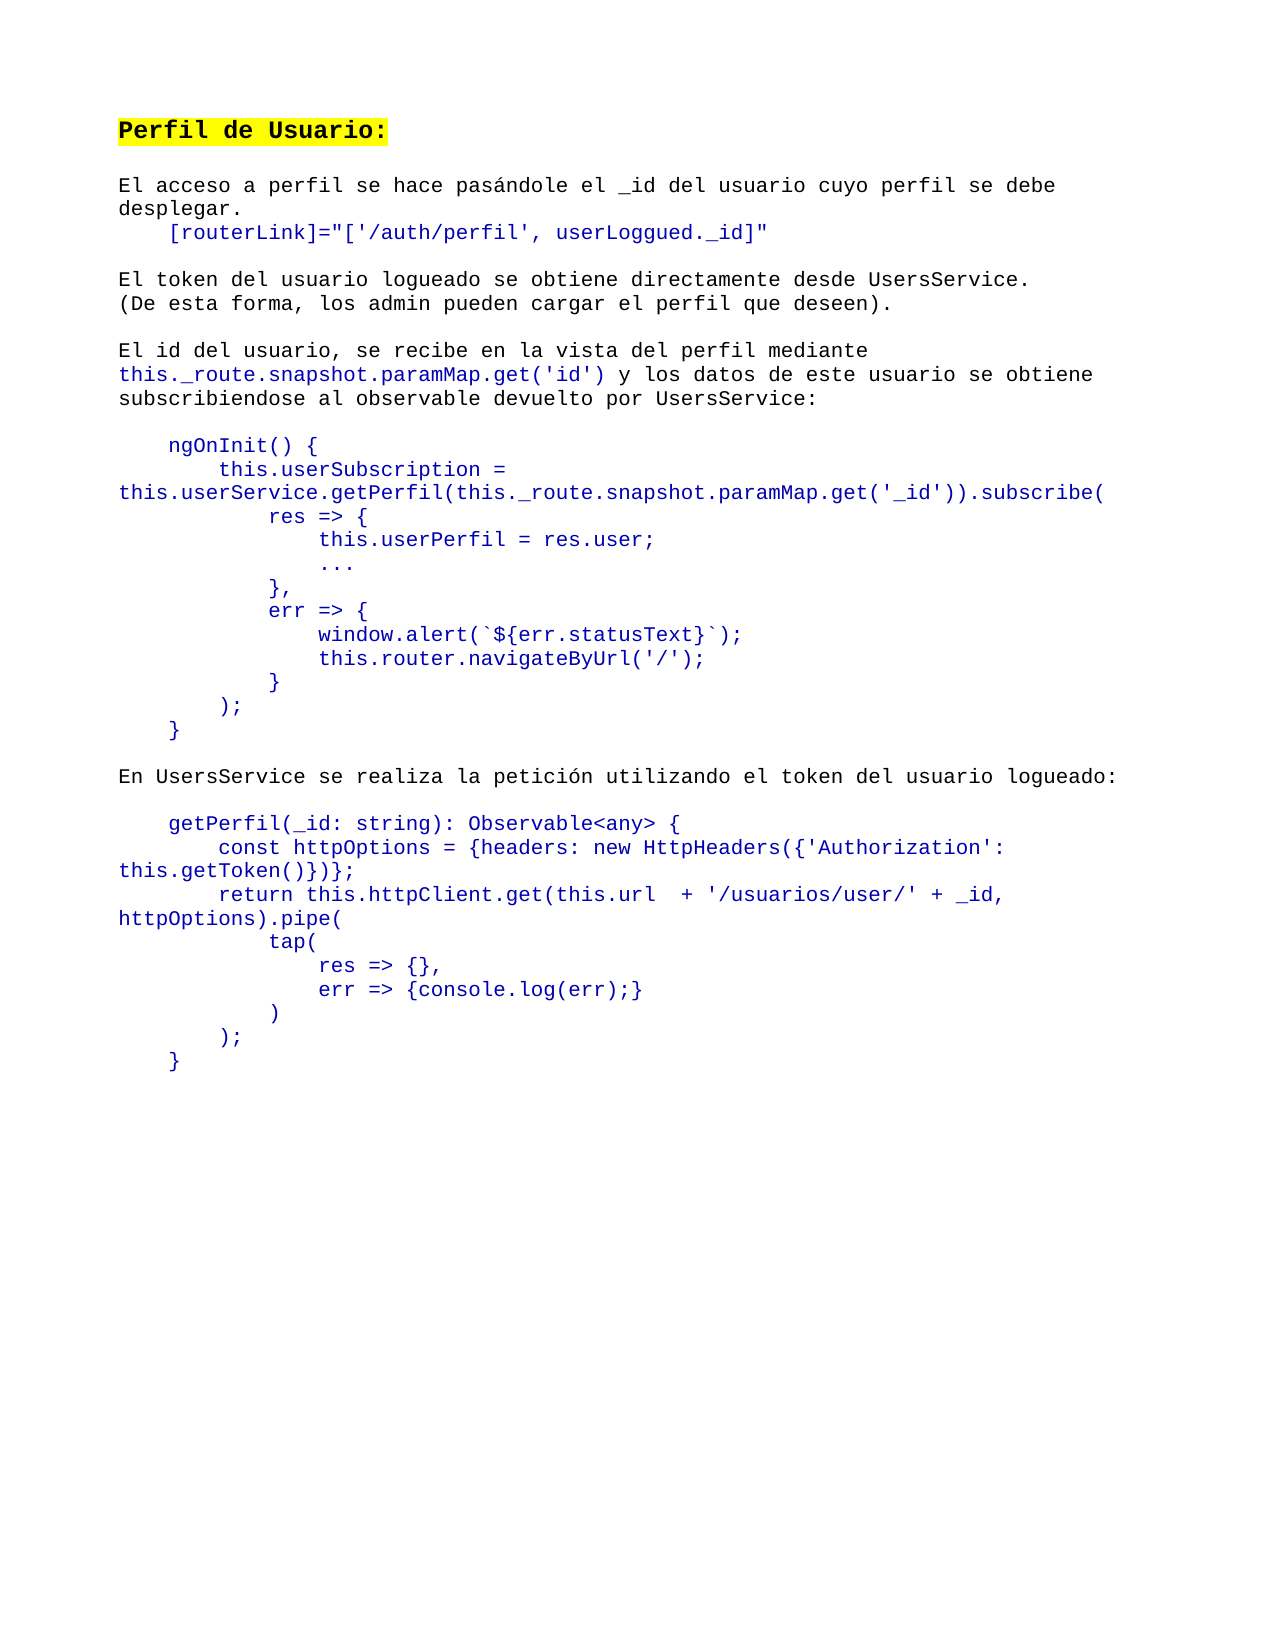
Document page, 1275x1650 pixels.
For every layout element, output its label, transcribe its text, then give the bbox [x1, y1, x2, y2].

text El token del usuario logueado se obtiene directamente desde UsersService. [118, 269, 1157, 293]
text window.alert(`${err.statusText}`); [118, 624, 1157, 648]
text err => { [118, 600, 1157, 624]
text Perfil de Usuario: [118, 118, 1157, 146]
text ... [118, 553, 1157, 577]
text ); [118, 695, 1157, 719]
text const httpOptions = {headers: new HttpHeaders({'Authorization': this.getToken()})}; [118, 837, 1157, 884]
text (De esta forma, los admin pueden cargar el perfil que deseen). [118, 293, 1157, 317]
text err => {console.log(err);} [118, 979, 1157, 1002]
text }, [118, 577, 1157, 600]
text tap( [118, 931, 1157, 955]
text this.userSubscription = this.userService.getPerfil(this._route.snapshot.paramMap.get('_id')).subscribe( [118, 458, 1157, 506]
text ) [118, 1002, 1157, 1026]
text } [118, 671, 1157, 695]
text El acceso a perfil se hace pasándole el _id del usuario cuyo perfil se debe desplegar. [118, 175, 1157, 222]
text this.userPerfil = res.user; [118, 529, 1157, 553]
text res => {}, [118, 955, 1157, 979]
text ); [118, 1026, 1157, 1050]
text El id del usuario, se recibe en la vista del perfil mediante this._route.snapshot.paramMap.get('id') y los datos de este usuario se obtiene subscribiendose al observable devuelto por UsersService: [118, 340, 1157, 411]
text } [118, 719, 1157, 742]
text getPerfil(_id: string): Observable<any> { [118, 813, 1157, 837]
text } [118, 1050, 1157, 1073]
text res => { [118, 506, 1157, 529]
text return this.httpClient.get(this.url + '/usuarios/user/' + _id, httpOptions).pipe( [118, 884, 1157, 931]
text En UsersService se realiza la petición utilizando el token del usuario logueado: [118, 766, 1157, 789]
text this.router.navigateByUrl('/'); [118, 648, 1157, 671]
text [routerLink]="['/auth/perfil', userLoggued._id]" [118, 222, 1157, 246]
text ngOnInit() { [118, 435, 1157, 458]
